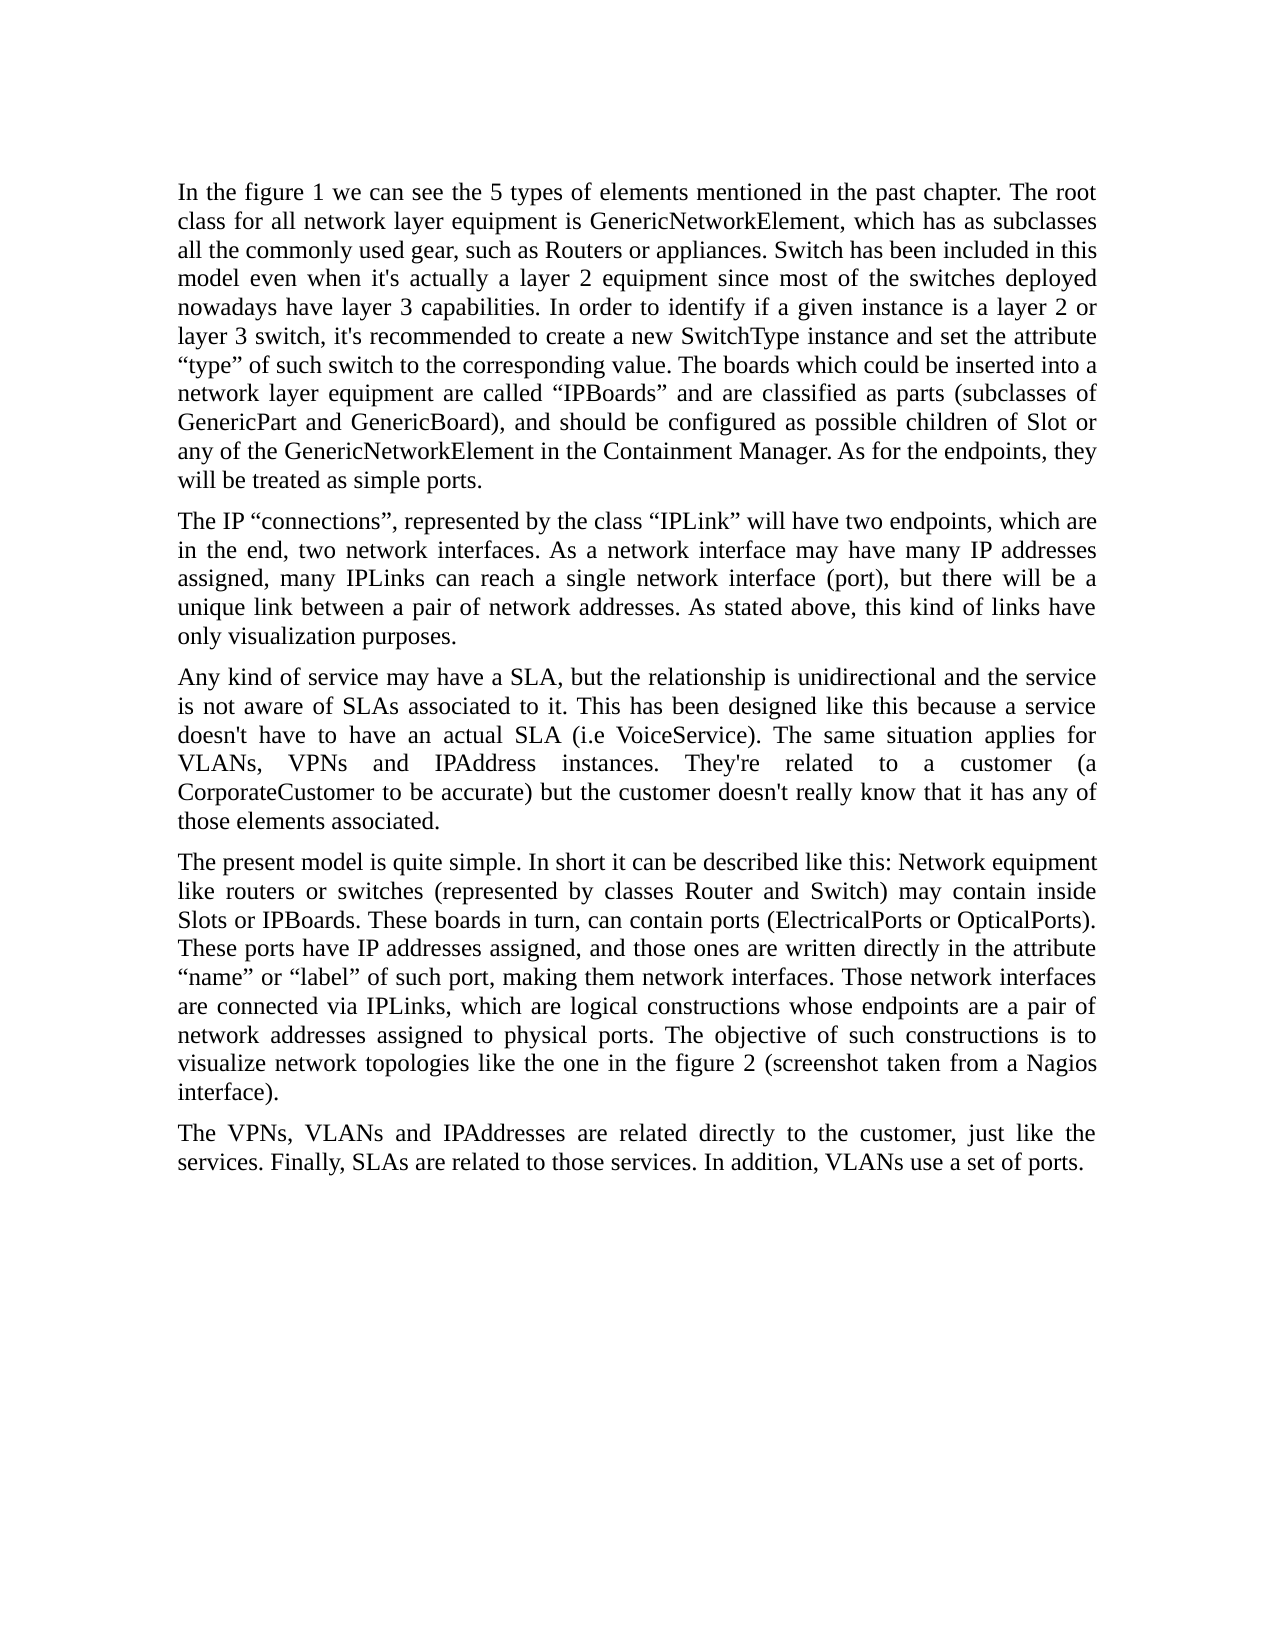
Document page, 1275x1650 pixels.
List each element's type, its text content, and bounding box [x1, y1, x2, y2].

subtitle In the figure 1 we can see the 5 types of elements mentioned in the past chapter. The root class for all network layer equipment is GenericNetworkElement, which has as subclasses all the commonly used gear, such as Routers or appliances. Switch has been included in this model even when it's actually a layer 2 equipment since most of the switches deployed nowadays have layer 3 capabilities. In order to identify if a given instance is a layer 2 or layer 3 switch, it's recommended to create a new SwitchType instance and set the attribute “type” of such switch to the corresponding value. The boards which could be inserted into a network layer equipment are called “IPBoards” and are classified as parts (subclasses of GenericPart and GenericBoard), and should be configured as possible children of Slot or any of the GenericNetworkElement in the Containment Manager. As for the endpoints, they will be treated as simple ports. [177, 177, 1098, 493]
subtitle Any kind of service may have a SLA, but the relationship is unidirectional and the service is not aware of SLAs associated to it. This has been designed like this because a service doesn't have to have an actual SLA (i.e VoiceService). The same situation applies for VLANs, VPNs and IPAddress instances. They're related to a customer (a CorporateCustomer to be accurate) but the customer doesn't really know that it has any of those elements associated. [177, 662, 1098, 835]
subtitle The present model is quite simple. In short it can be described like this: Network equipment like routers or switches (represented by classes Router and Switch) may contain inside Slots or IPBoards. These boards in turn, can contain ports (ElectricalPorts or OpticalPorts). These ports have IP addresses assigned, and those ones are written directly in the attribute “name” or “label” of such port, making them network interfaces. Those network interfaces are connected via IPLinks, which are logical constructions whose endpoints are a pair of network addresses assigned to physical ports. The objective of such constructions is to visualize network topologies like the one in the figure 2 (screenshot taken from a Nagios interface). [177, 847, 1098, 1106]
subtitle The IP “connections”, represented by the class “IPLink” will have two endpoints, which are in the end, two network interfaces. As a network interface may have many IP addresses assigned, many IPLinks can reach a single network interface (port), but there will be a unique link between a pair of network addresses. As stated above, this kind of links have only visualization purposes. [177, 506, 1098, 650]
subtitle The VPNs, VLANs and IPAddresses are related directly to the customer, just like the services. Finally, SLAs are related to those services. In addition, VLANs use a set of ports. [177, 1118, 1098, 1176]
